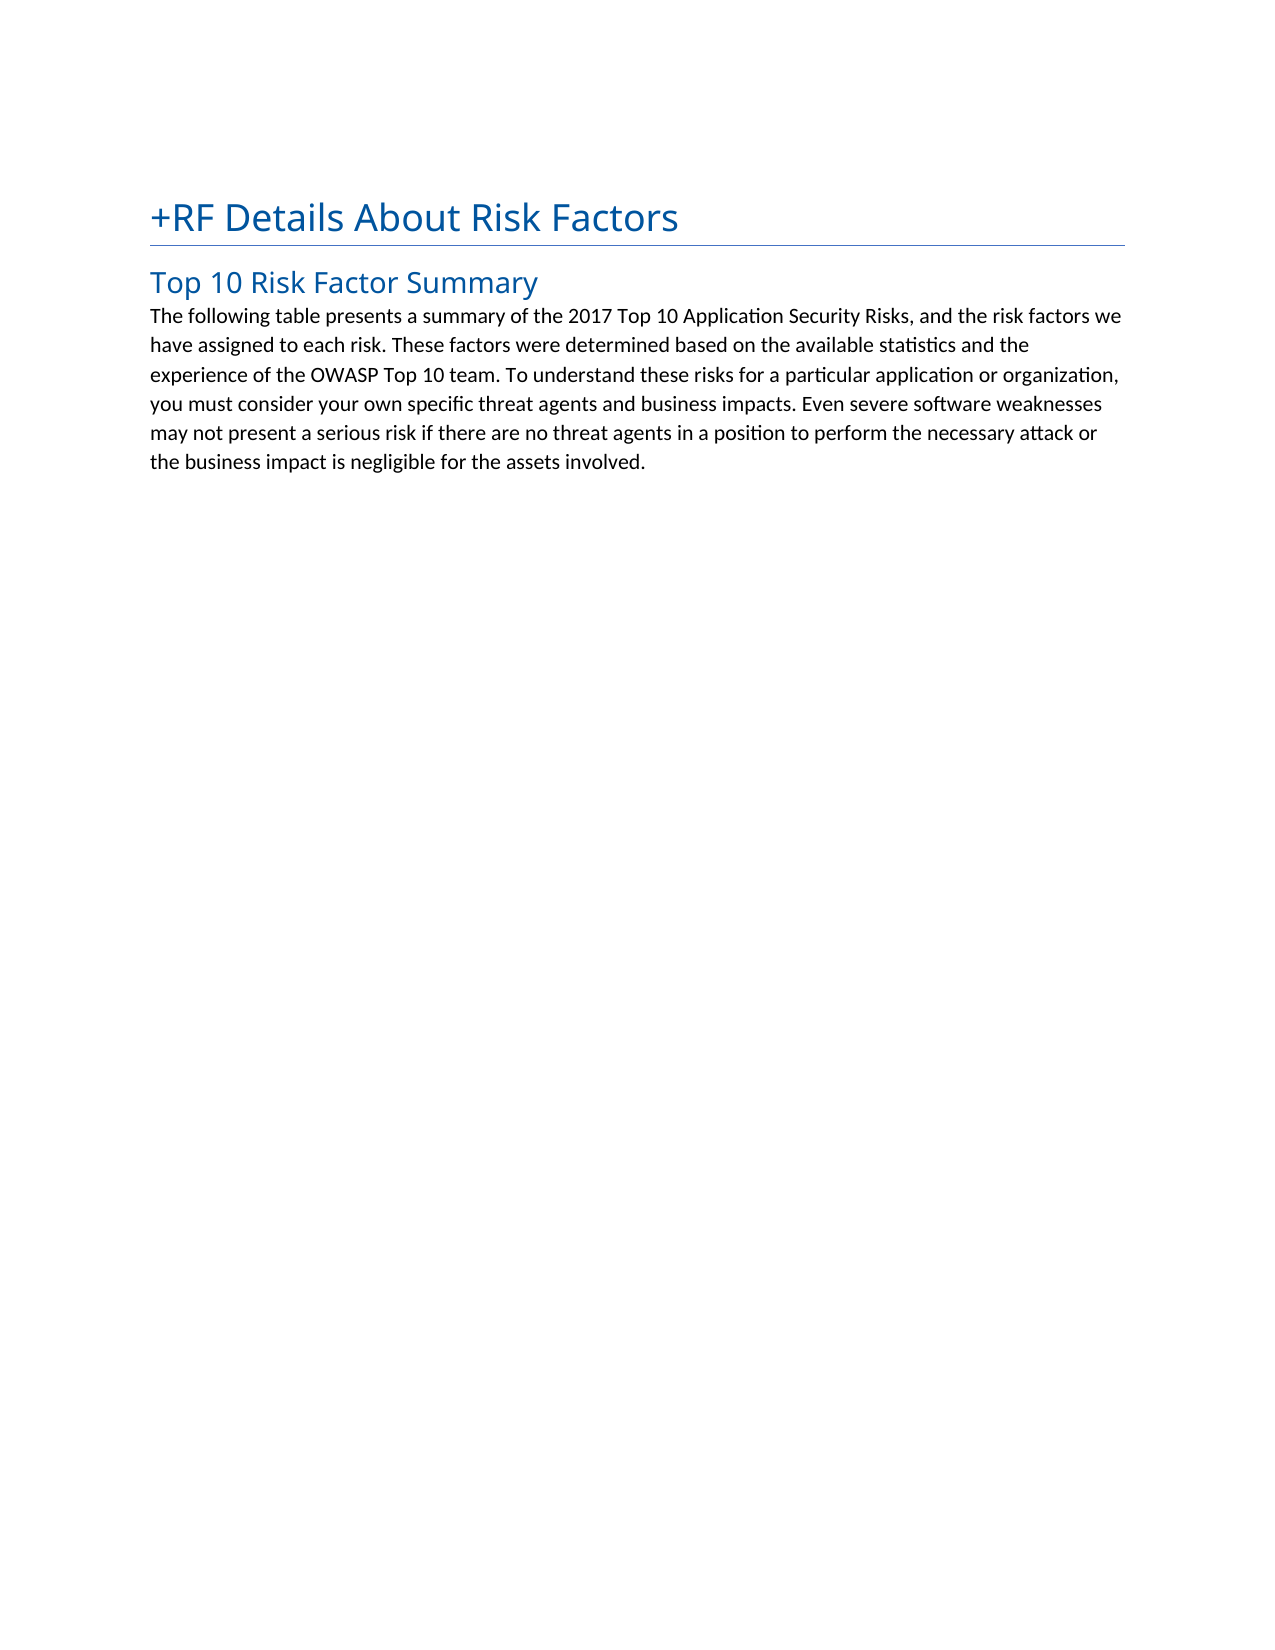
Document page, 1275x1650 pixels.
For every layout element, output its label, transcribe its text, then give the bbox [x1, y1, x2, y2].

text The following table presents a summary of the 2017 Top 10 Application Security Risks, and the risk factors we have assigned to each risk. These factors were determined based on the available statistics and the experience of the OWASP Top 10 team. To understand these risks for a particular application or organization, you must consider your own specific threat agents and business impacts. Even severe software weaknesses may not present a serious risk if there are no threat agents in a position to perform the necessary attack or the business impact is negligible for the assets involved. [150, 302, 1125, 475]
subtitle Top 10 Risk Factor Summary [150, 262, 1125, 302]
subtitle +RF Details About Risk Factors [150, 192, 1125, 245]
